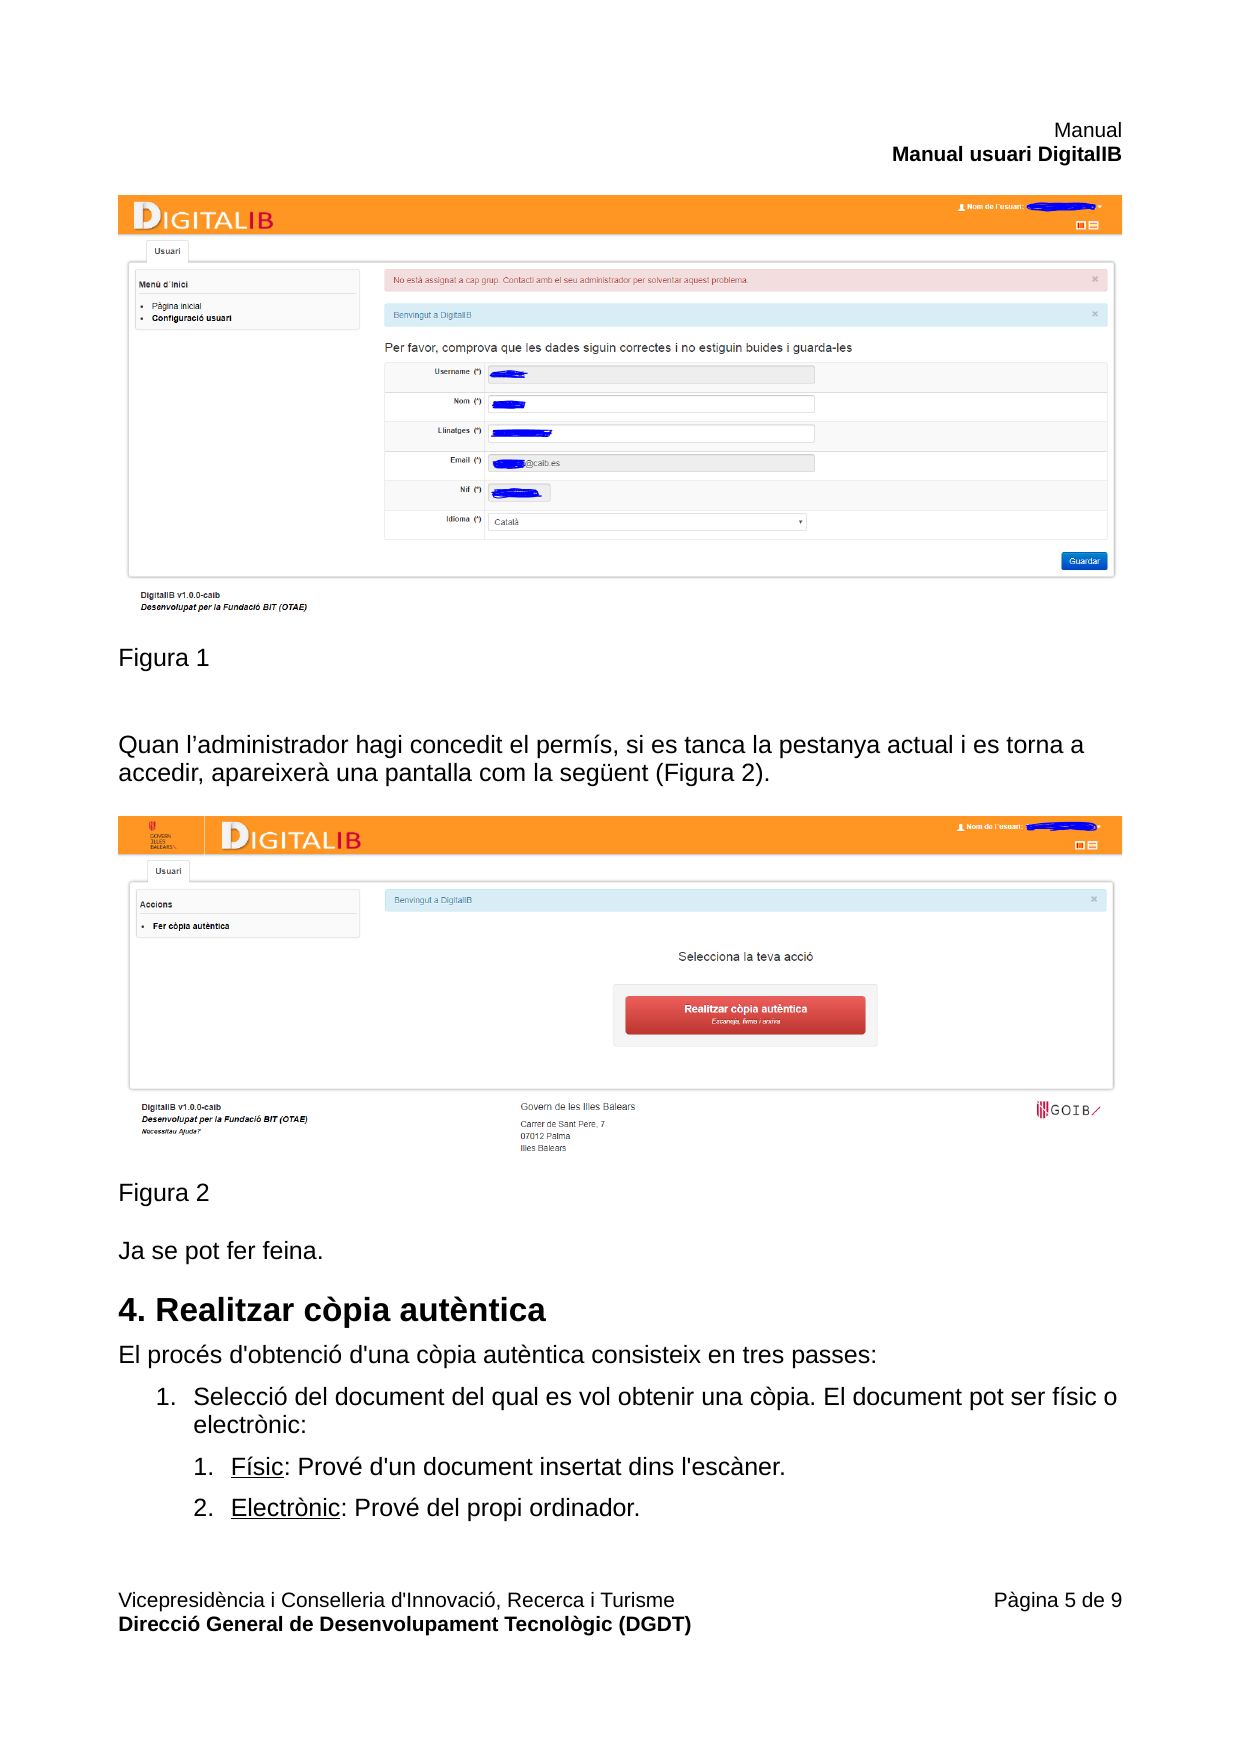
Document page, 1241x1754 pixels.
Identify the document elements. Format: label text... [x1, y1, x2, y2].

text Figura 1 [118, 644, 1122, 672]
picture [118, 195, 1123, 644]
picture [118, 816, 1123, 1179]
list Físic: Prové d'un document insertat dins l'escàner. [193, 1452, 1122, 1481]
text El procés d'obtenció d'una còpia autèntica consisteix en tres passes: [118, 1341, 1122, 1369]
list Selecció del document del qual es vol obtenir una còpia. El document pot ser físic o electrònic: [156, 1382, 1122, 1439]
text Quan l’administrador hagi concedit el permís, si es tanca la pestanya actual i es torna a accedir, apareixerà una pantalla com la següent (Figura 2). [118, 730, 1122, 787]
subtitle Realitzar còpia autèntica [118, 1289, 1122, 1328]
text Figura 2 [118, 1179, 1122, 1207]
list Electrònic: Prové del propi ordinador. [193, 1493, 1122, 1522]
text Ja se pot fer feina. [118, 1236, 1122, 1264]
